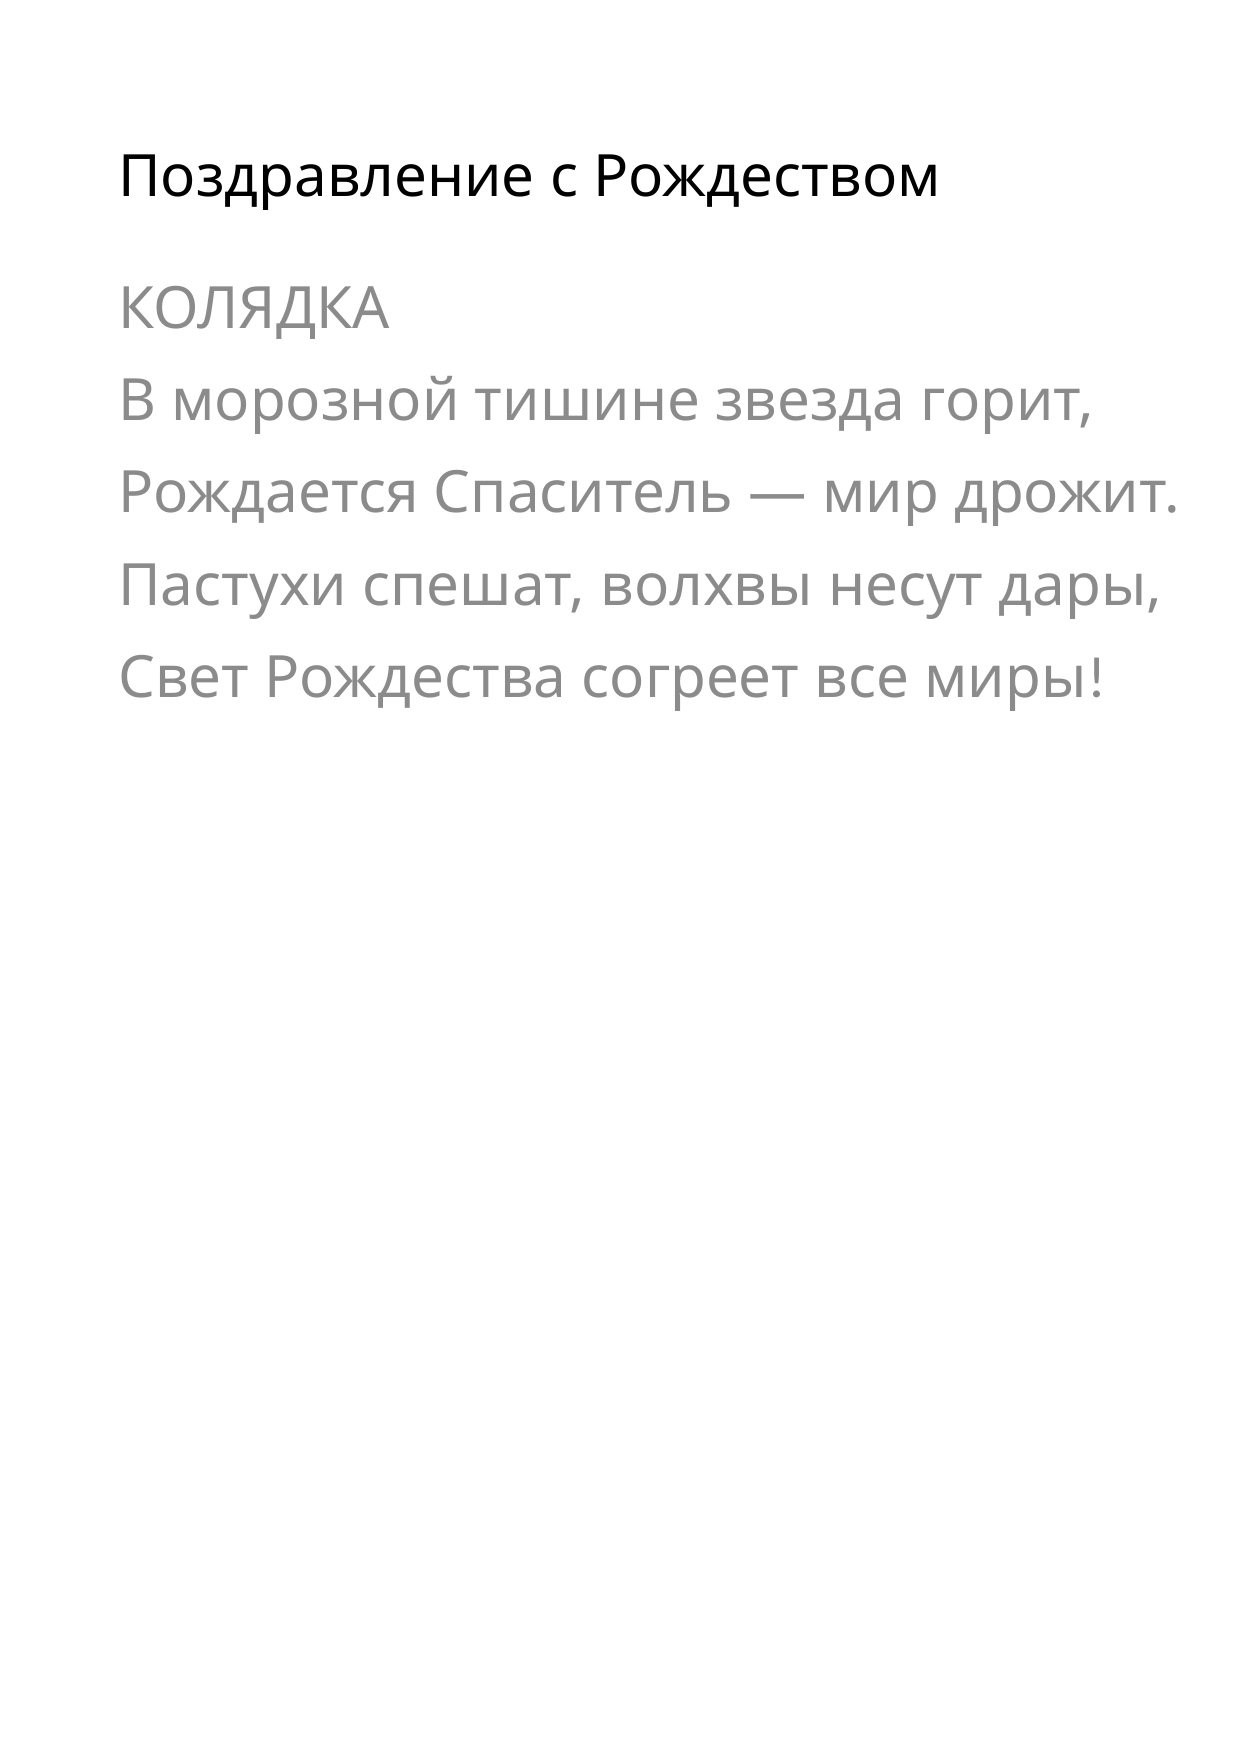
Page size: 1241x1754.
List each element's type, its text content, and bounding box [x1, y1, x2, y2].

text КОЛЯДКА [118, 271, 1181, 342]
text Рождается Спаситель — мир дрожит. [118, 456, 1181, 527]
text Пастухи спешат, волхвы несут дары, [118, 548, 1181, 619]
text В морозной тишине звезда горит, [118, 363, 1181, 435]
text Поздравление с Рождеством [118, 139, 1181, 210]
text Свет Рождества согреет все миры! [118, 640, 1181, 712]
